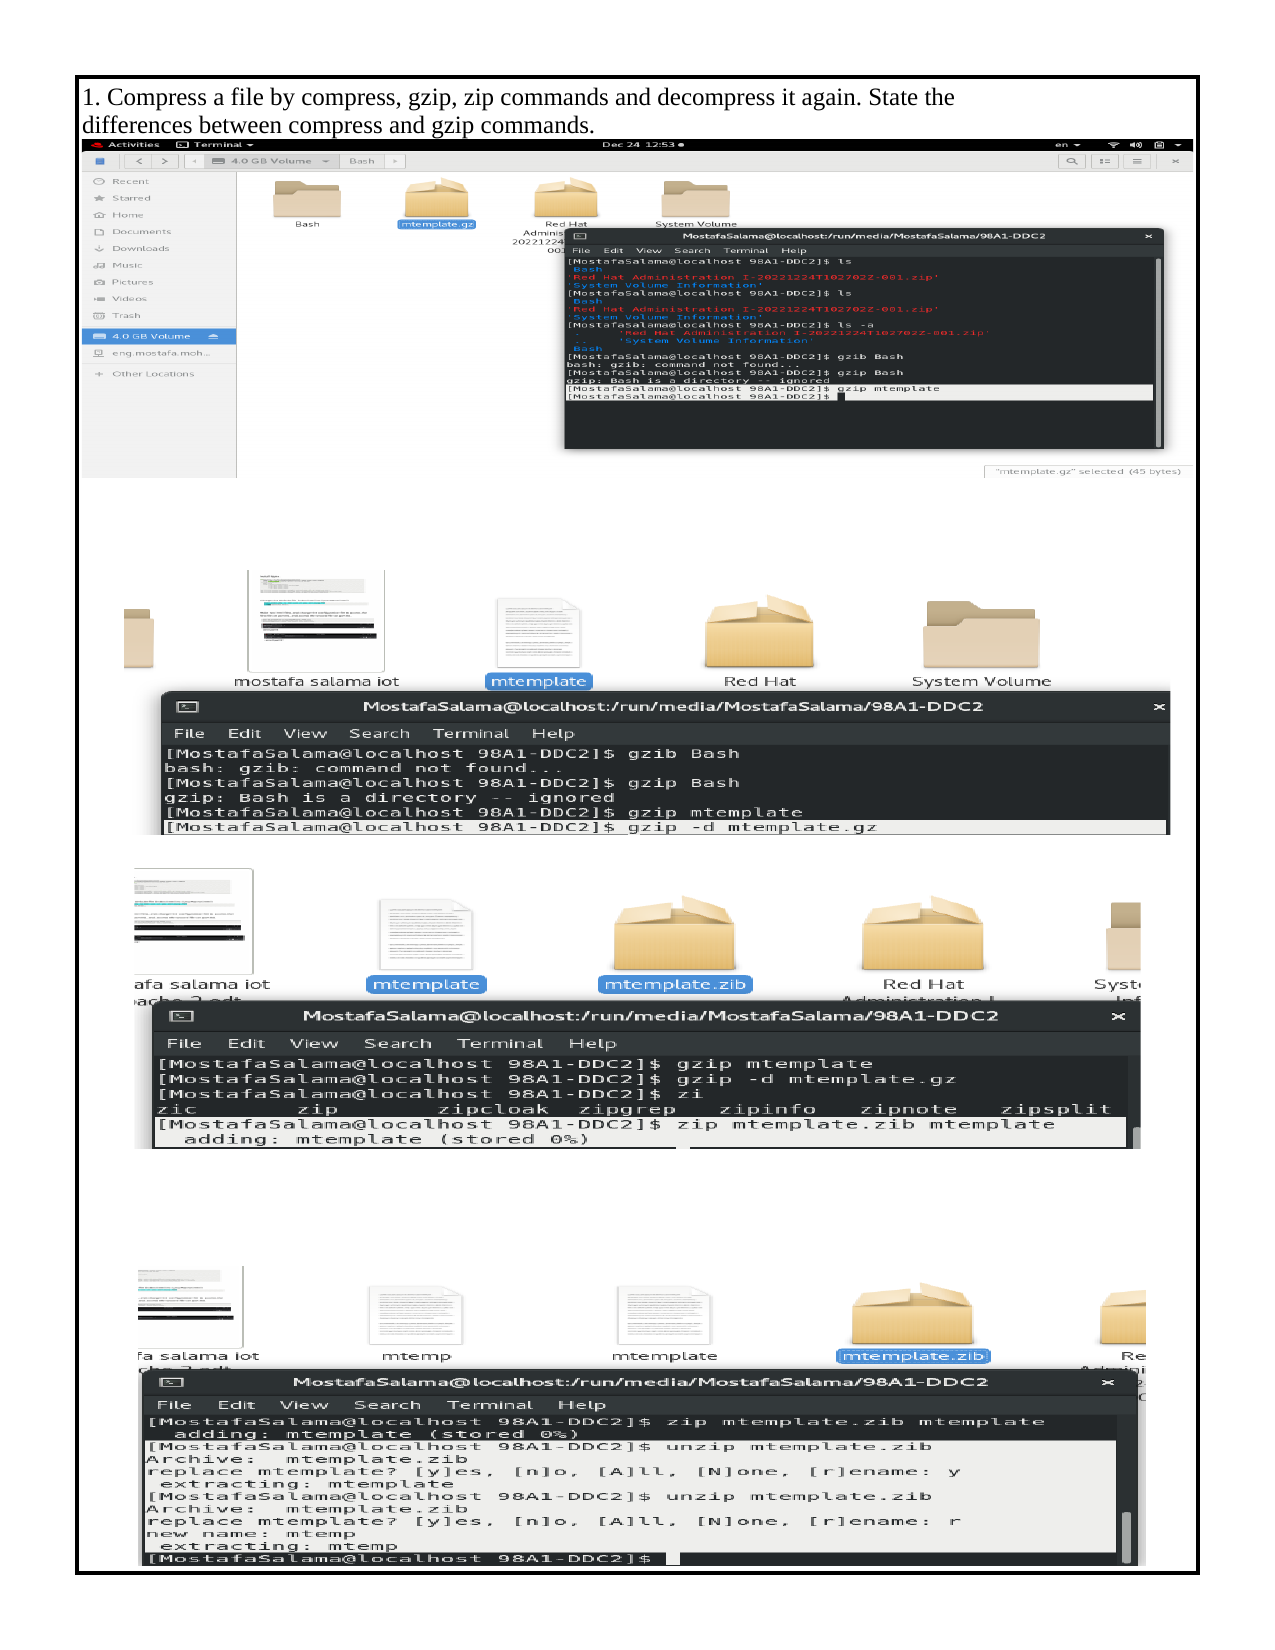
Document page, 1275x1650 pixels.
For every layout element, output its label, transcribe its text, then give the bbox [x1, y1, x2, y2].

text 1. Compress a file by compress, gzip, zip commands and decompress it again. State the [82, 82, 1193, 111]
picture [124, 570, 1171, 835]
picture [134, 863, 1141, 1149]
picture [81, 139, 1194, 478]
text differences between compress and gzip commands. [82, 111, 1193, 139]
picture [138, 1266, 1146, 1566]
